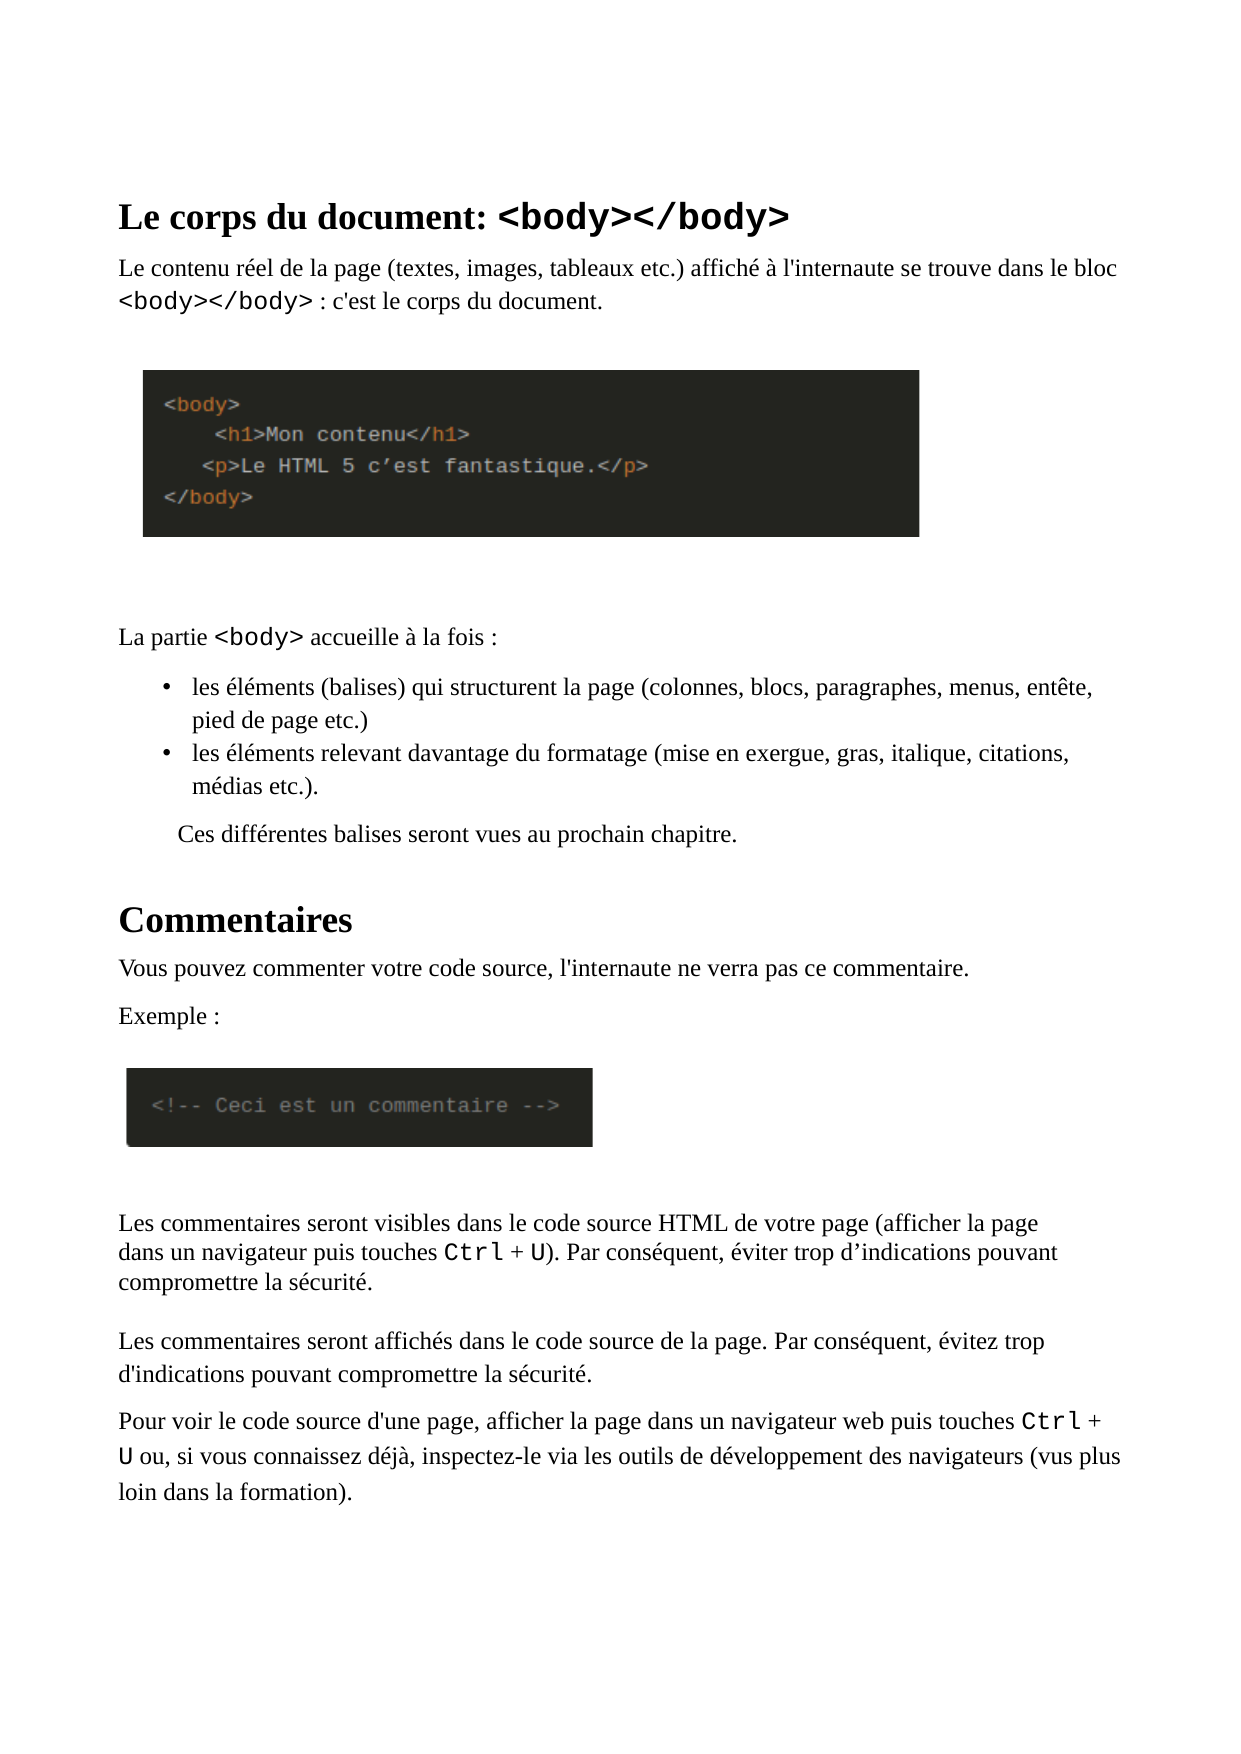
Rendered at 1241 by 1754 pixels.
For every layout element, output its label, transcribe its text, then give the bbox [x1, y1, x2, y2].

subtitle Le corps du document: <body></body> [118, 194, 1122, 241]
text Le contenu réel de la page (textes, images, tableaux etc.) affiché à l'internaute se trouve dans le bloc <body></body> : c'est le corps du document. [118, 253, 1122, 317]
text Les commentaires seront visibles dans le code source HTML de votre page (afficher la page dans un navigateur puis touches Ctrl + U). Par conséquent, éviter trop d’indications pouvant compromettre la sécurité. [118, 1208, 1063, 1296]
text Exemple : [118, 1001, 1122, 1030]
picture [142, 370, 920, 537]
picture [122, 1068, 593, 1147]
text Les commentaires seront affichés dans le code source de la page. Par conséquent, évitez trop d'indications pouvant compromettre la sécurité. [118, 1326, 1122, 1387]
text Ces différentes balises seront vues au prochain chapitre. [177, 819, 1063, 847]
text La partie <body> accueille à la fois : [118, 622, 1122, 653]
subtitle Commentaires [118, 898, 1122, 941]
list les éléments relevant davantage du formatage (mise en exergue, gras, italique, citations, médias etc.). [162, 738, 1122, 800]
list les éléments (balises) qui structurent la page (colonnes, blocs, paragraphes, menus, entête, pied de page etc.) [162, 672, 1122, 734]
text Vous pouvez commenter votre code source, l'internaute ne verra pas ce commentaire. [118, 953, 1122, 982]
text Pour voir le code source d'une page, afficher la page dans un navigateur web puis touches Ctrl + U ou, si vous connaissez déjà, inspectez-le via les outils de développement des navigateurs (vus plus loin dans la formation). [118, 1406, 1122, 1505]
